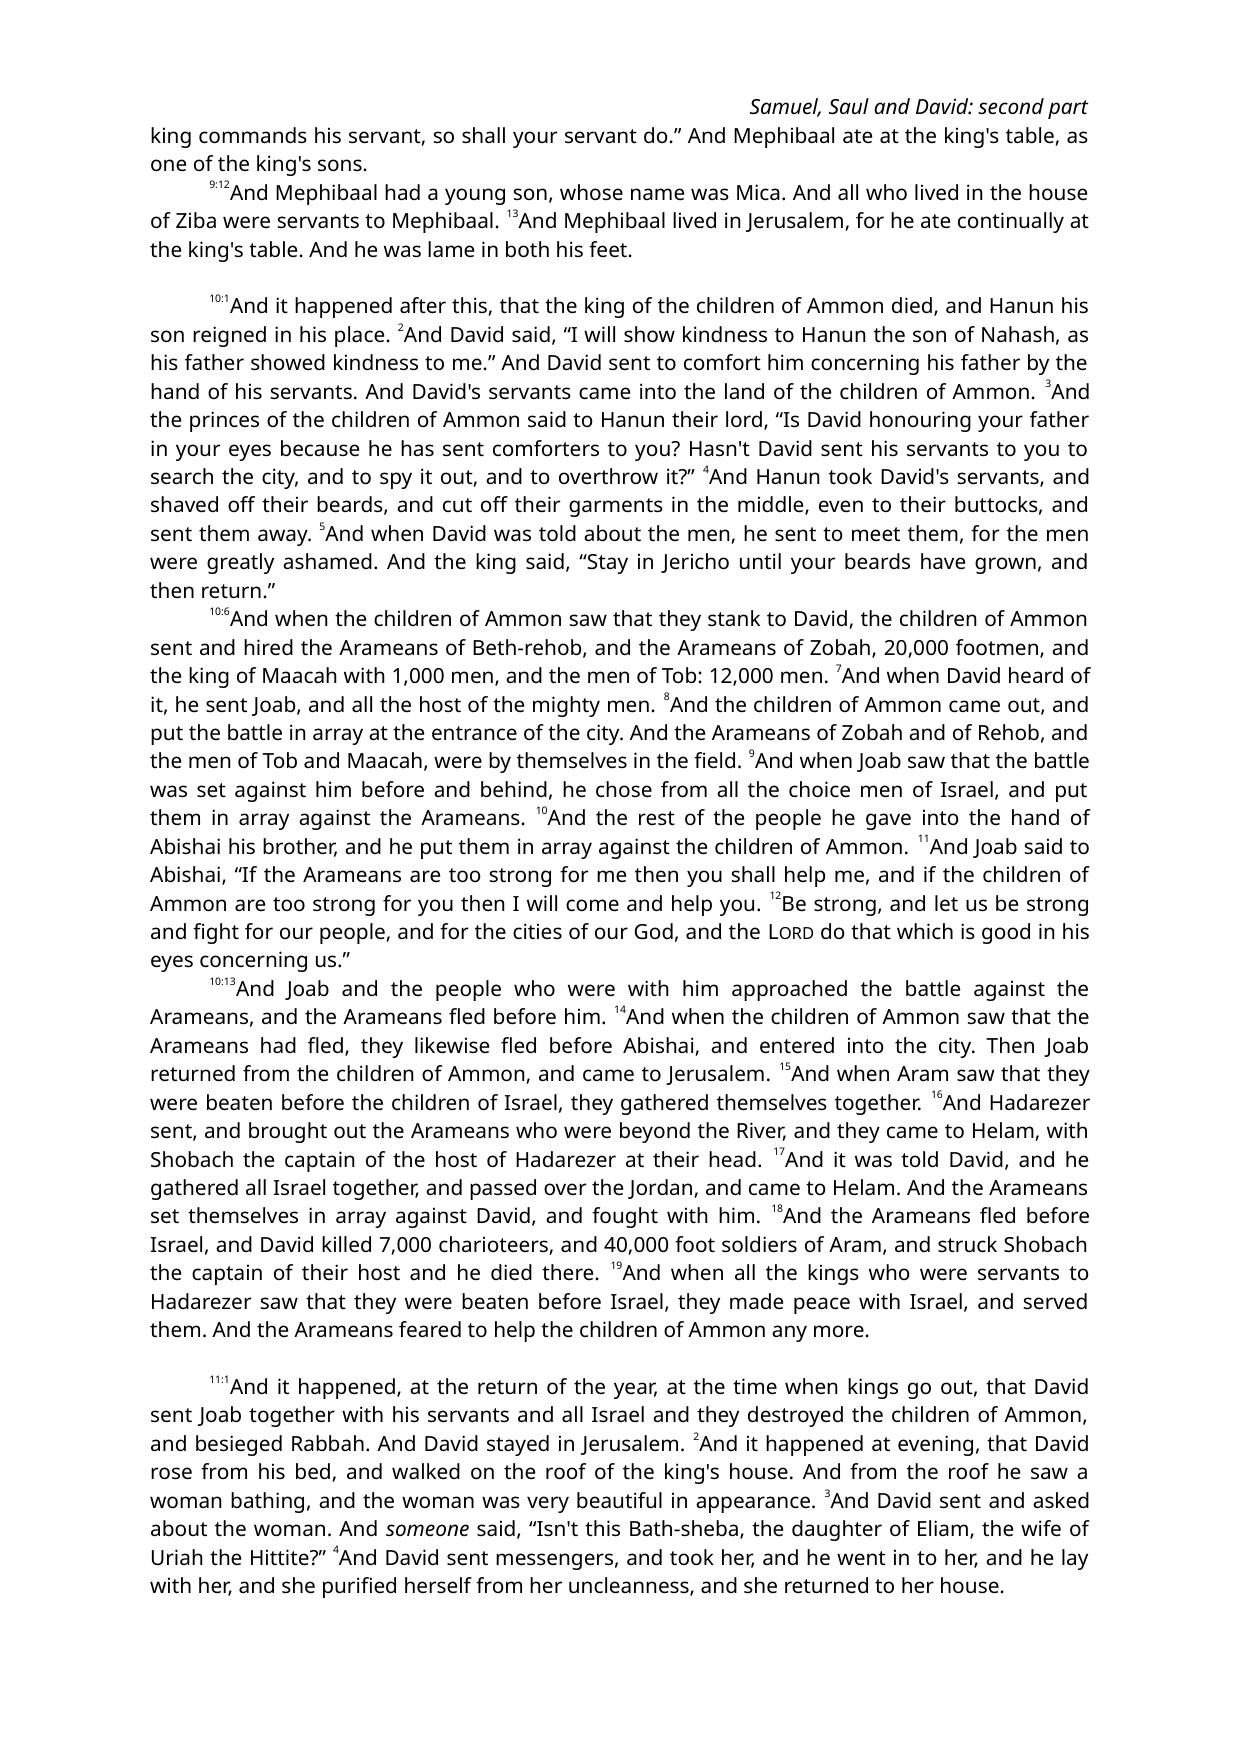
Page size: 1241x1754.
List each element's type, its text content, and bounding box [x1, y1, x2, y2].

text 10:6And when the children of Ammon saw that they stank to David, the children of Ammon sent and hired the Arameans of Beth-rehob, and the Arameans of Zobah, 20,000 footmen, and the king of Maacah with 1,000 men, and the men of Tob: 12,000 men. 7And when David heard of it, he sent Joab, and all the host of the mighty men. 8And the children of Ammon came out, and put the battle in array at the entrance of the city. And the Arameans of Zobah and of Rehob, and the men of Tob and Maacah, were by themselves in the field. 9And when Joab saw that the battle was set against him before and behind, he chose from all the choice men of Israel, and put them in array against the Arameans. 10And the rest of the people he gave into the hand of Abishai his brother, and he put them in array against the children of Ammon. 11And Joab said to Abishai, “If the Arameans are too strong for me then you shall help me, and if the children of Ammon are too strong for you then I will come and help you. 12Be strong, and let us be strong and fight for our people, and for the cities of our God, and the Lord do that which is good in his eyes concerning us.” [150, 604, 1090, 974]
text 10:13And Joab and the people who were with him approached the battle against the Arameans, and the Arameans fled before him. 14And when the children of Ammon saw that the Arameans had fled, they likewise fled before Abishai, and entered into the city. Then Joab returned from the children of Ammon, and came to Jerusalem. 15And when Aram saw that they were beaten before the children of Israel, they gathered themselves together. 16And Hadarezer sent, and brought out the Arameans who were beyond the River, and they came to Helam, with Shobach the captain of the host of Hadarezer at their head. 17And it was told David, and he gathered all Israel together, and passed over the Jordan, and came to Helam. And the Arameans set themselves in array against David, and fought with him. 18And the Arameans fled before Israel, and David killed 7,000 charioteers, and 40,000 foot soldiers of Aram, and struck Shobach the captain of their host and he died there. 19And when all the kings who were servants to Hadarezer saw that they were beaten before Israel, they made peace with Israel, and served them. And the Arameans feared to help the children of Ammon any more. [150, 974, 1090, 1344]
text 10:1And it happened after this, that the king of the children of Ammon died, and Hanun his son reigned in his place. 2And David said, “I will show kindness to Hanun the son of Nahash, as his father showed kindness to me.” And David sent to comfort him concerning his father by the hand of his servants. And David's servants came into the land of the children of Ammon. 3And the princes of the children of Ammon said to Hanun their lord, “Is David honouring your father in your eyes because he has sent comforters to you? Hasn't David sent his servants to you to search the city, and to spy it out, and to overthrow it?” 4And Hanun took David's servants, and shaved off their beards, and cut off their garments in the middle, even to their buttocks, and sent them away. 5And when David was told about the men, he sent to meet them, for the men were greatly ashamed. And the king said, “Stay in Jericho until your beards have grown, and then return.” [150, 292, 1090, 604]
text 11:1And it happened, at the return of the year, at the time when kings go out, that David sent Joab together with his servants and all Israel and they destroyed the children of Ammon, and besieged Rabbah. And David stayed in Jerusalem. 2And it happened at evening, that David rose from his bed, and walked on the roof of the king's house. And from the roof he saw a woman bathing, and the woman was very beautiful in appearance. 3And David sent and asked about the woman. And someone said, “Isn't this Bath-sheba, the daughter of Eliam, the wife of Uriah the Hittite?” 4And David sent messengers, and took her, and he went in to her, and he lay with her, and she purified herself from her uncleanness, and she returned to her house. [150, 1372, 1090, 1600]
text 9:9Then the king called to Ziba, Saul's servant, and said to him, “All that belonged to Saul and to all his house I have given to your master's son. 10And you shall till the land for him, you, and your sons, and your servants, and you shall bring food into your master's house and they will eat, and Mephibaal your master's son shall always eat bread at my table.” And Ziba had fifteen sons and twenty servants. 11Then Ziba said to the king, “According to all that my lord the king commands his servant, so shall your servant do.” And Mephibaal ate at the king's table, as one of the king's sons. [150, 121, 1090, 178]
text 9:12And Mephibaal had a young son, whose name was Mica. And all who lived in the house of Ziba were servants to Mephibaal. 13And Mephibaal lived in Jerusalem, for he ate continually at the king's table. And he was lame in both his feet. [150, 178, 1090, 263]
